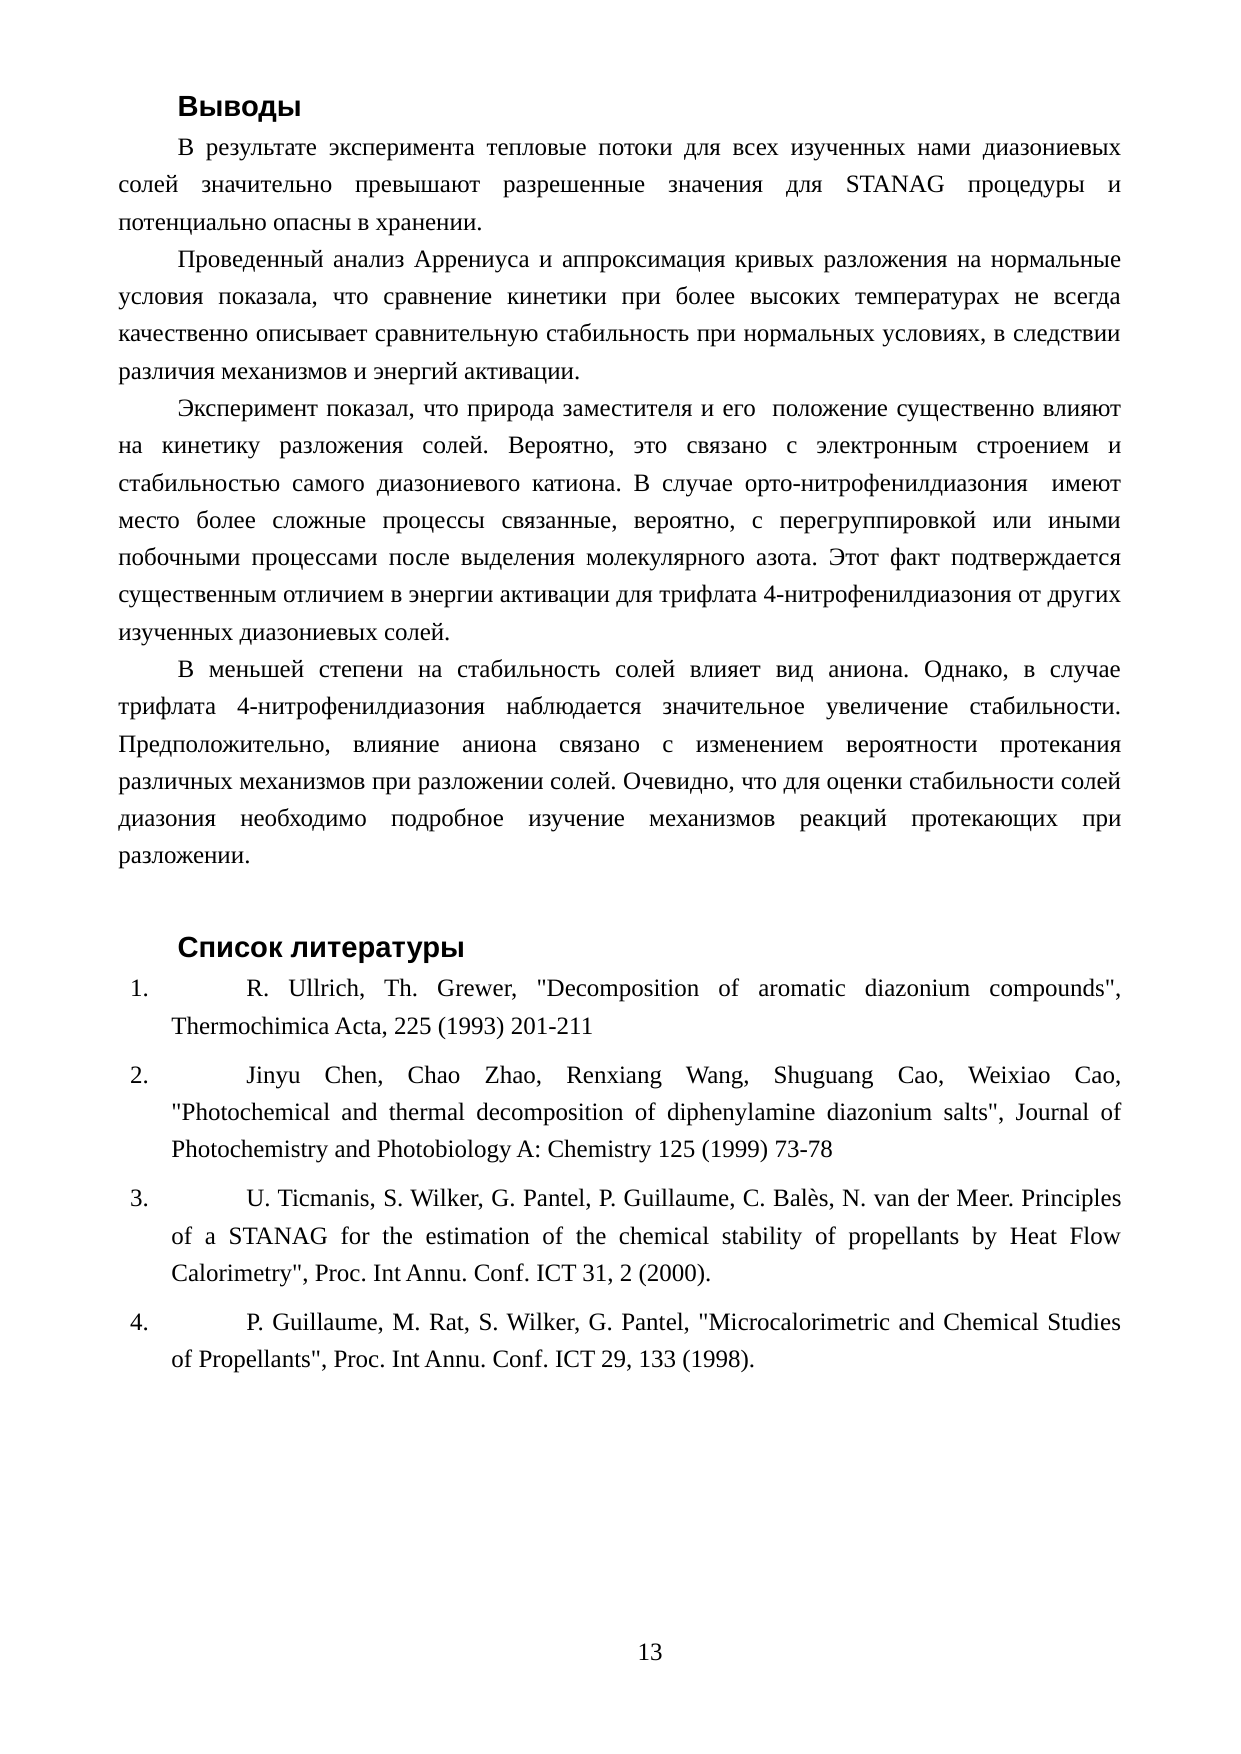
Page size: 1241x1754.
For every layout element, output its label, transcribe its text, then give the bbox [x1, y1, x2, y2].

list R. Ullrich, Th. Grewer, "Decomposition of aromatic diazonium compounds", Thermochimica Acta, 225 (1993) 201-211 [130, 973, 1122, 1039]
text В результате эксперимента тепловые потоки для всех изученных нами диазониевых солей значительно превышают разрешенные значения для STANAG процедуры и потенциально опасны в хранении. [118, 132, 1122, 235]
text Проведенный анализ Аррениуса и аппроксимация кривых разложения на нормальные условия показала, что сравнение кинетики при более высоких температурах не всегда качественно описывает сравнительную стабильность при нормальных условиях, в следствии различия механизмов и энергий активации. [118, 244, 1122, 384]
subtitle Список литературы [118, 930, 1122, 963]
list U. Ticmanis, S. Wilker, G. Pantel, P. Guillaume, C. Balès, N. van der Meer. Principles of a STANAG for the estimation of the chemical stability of propellants by Heat Flow Calorimetry", Proc. Int Annu. Conf. ICT 31, 2 (2000). [130, 1183, 1122, 1287]
text Эксперимент показал, что природа заместителя и его положение существенно влияют на кинетику разложения солей. Вероятно, это связано с электронным строением и стабильностью самого диазониевого катиона. В случае орто-нитрофенилдиазония имеют место более сложные процессы связанные, вероятно, с перегруппировкой или иными побочными процессами после выделения молекулярного азота. Этот факт подтверждается существенным отличием в энергии активации для трифлата 4-нитрофенилдиазония от других изученных диазониевых солей. [118, 393, 1122, 646]
list P. Guillaume, M. Rat, S. Wilker, G. Pantel, "Microcalorimetric and Chemical Studies of Propellants", Proc. Int Annu. Conf. ICT 29, 133 (1998). [130, 1307, 1122, 1373]
text В меньшей степени на стабильность солей влияет вид аниона. Однако, в случае трифлата 4-нитрофенилдиазония наблюдается значительное увеличение стабильности. Предположительно, влияние аниона связано с изменением вероятности протекания различных механизмов при разложении солей. Очевидно, что для оценки стабильности солей диазония необходимо подробное изучение механизмов реакций протекающих при разложении. [118, 654, 1122, 869]
list Jinyu Chen, Chao Zhao, Renxiang Wang, Shuguang Cao, Weixiao Cao, "Photochemical and thermal decomposition of diphenylamine diazonium salts", Journal of Photochemistry and Photobiology A: Chemistry 125 (1999) 73-78 [130, 1060, 1122, 1163]
subtitle Выводы [118, 88, 1122, 122]
